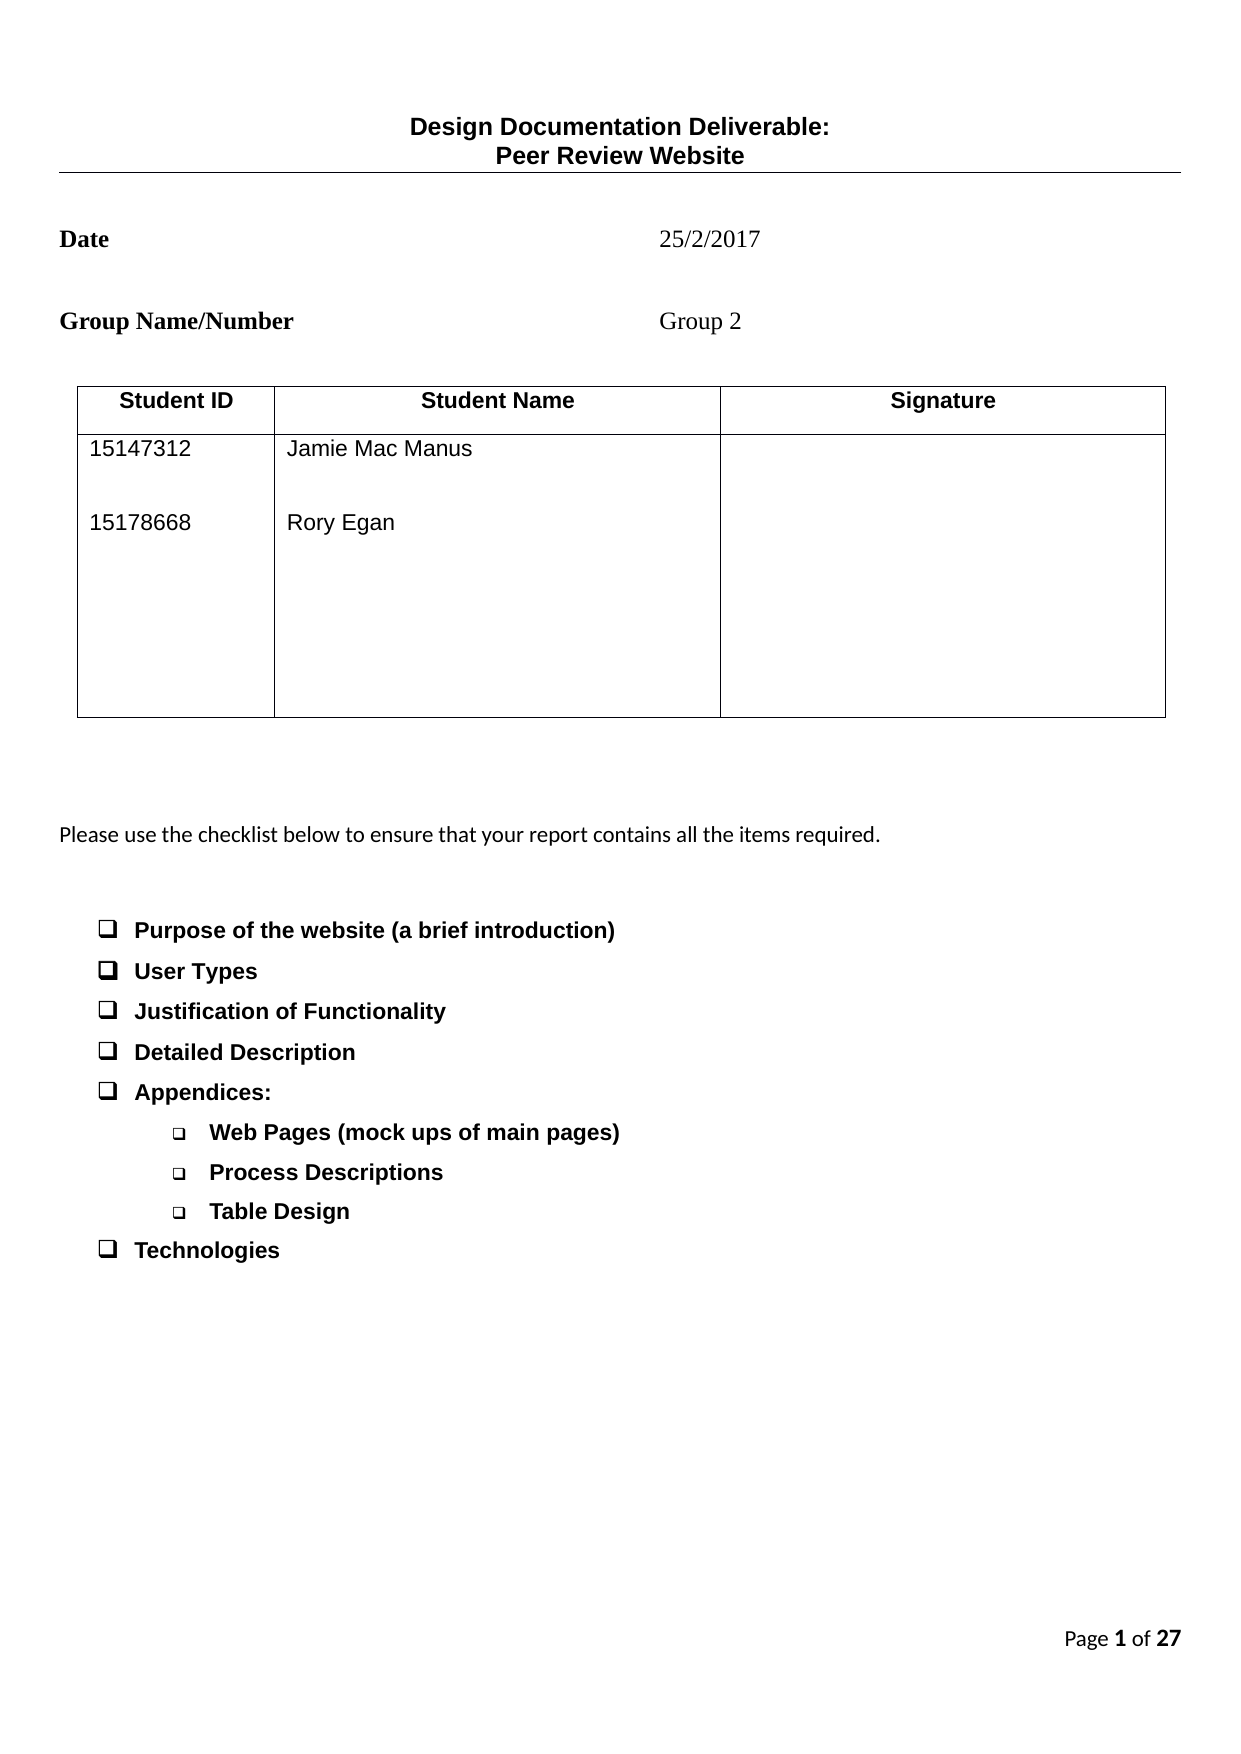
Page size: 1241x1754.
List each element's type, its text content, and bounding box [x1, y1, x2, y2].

list Table Design [172, 1198, 1181, 1224]
table_cell [721, 435, 1165, 717]
text Please use the checklist below to ensure that your report contains all the items required. [59, 820, 1181, 848]
table_header Signature [721, 387, 1165, 434]
table_cell Jamie Mac Manus Rory Egan [275, 435, 720, 717]
list Web Pages (mock ups of main pages) [172, 1119, 1181, 1145]
subtitle Date 25/2/2017 [59, 224, 1181, 253]
title Design Documentation Deliverable: [59, 112, 1181, 141]
list Detailed Description [97, 1038, 1181, 1065]
table_cell 15147312 15178668 [78, 435, 274, 717]
list Justification of Functionality [97, 998, 1181, 1025]
list Appendices: [97, 1079, 1181, 1106]
subtitle Group Name/Number Group 2 [59, 306, 1181, 335]
table_header Student Name [275, 387, 720, 434]
list Purpose of the website (a brief introduction) [97, 917, 1181, 944]
list User Types [97, 958, 1181, 985]
list Process Descriptions [172, 1158, 1181, 1185]
list Technologies [97, 1237, 1181, 1264]
title Peer Review Website [59, 141, 1181, 172]
table_header Student ID [78, 387, 274, 434]
